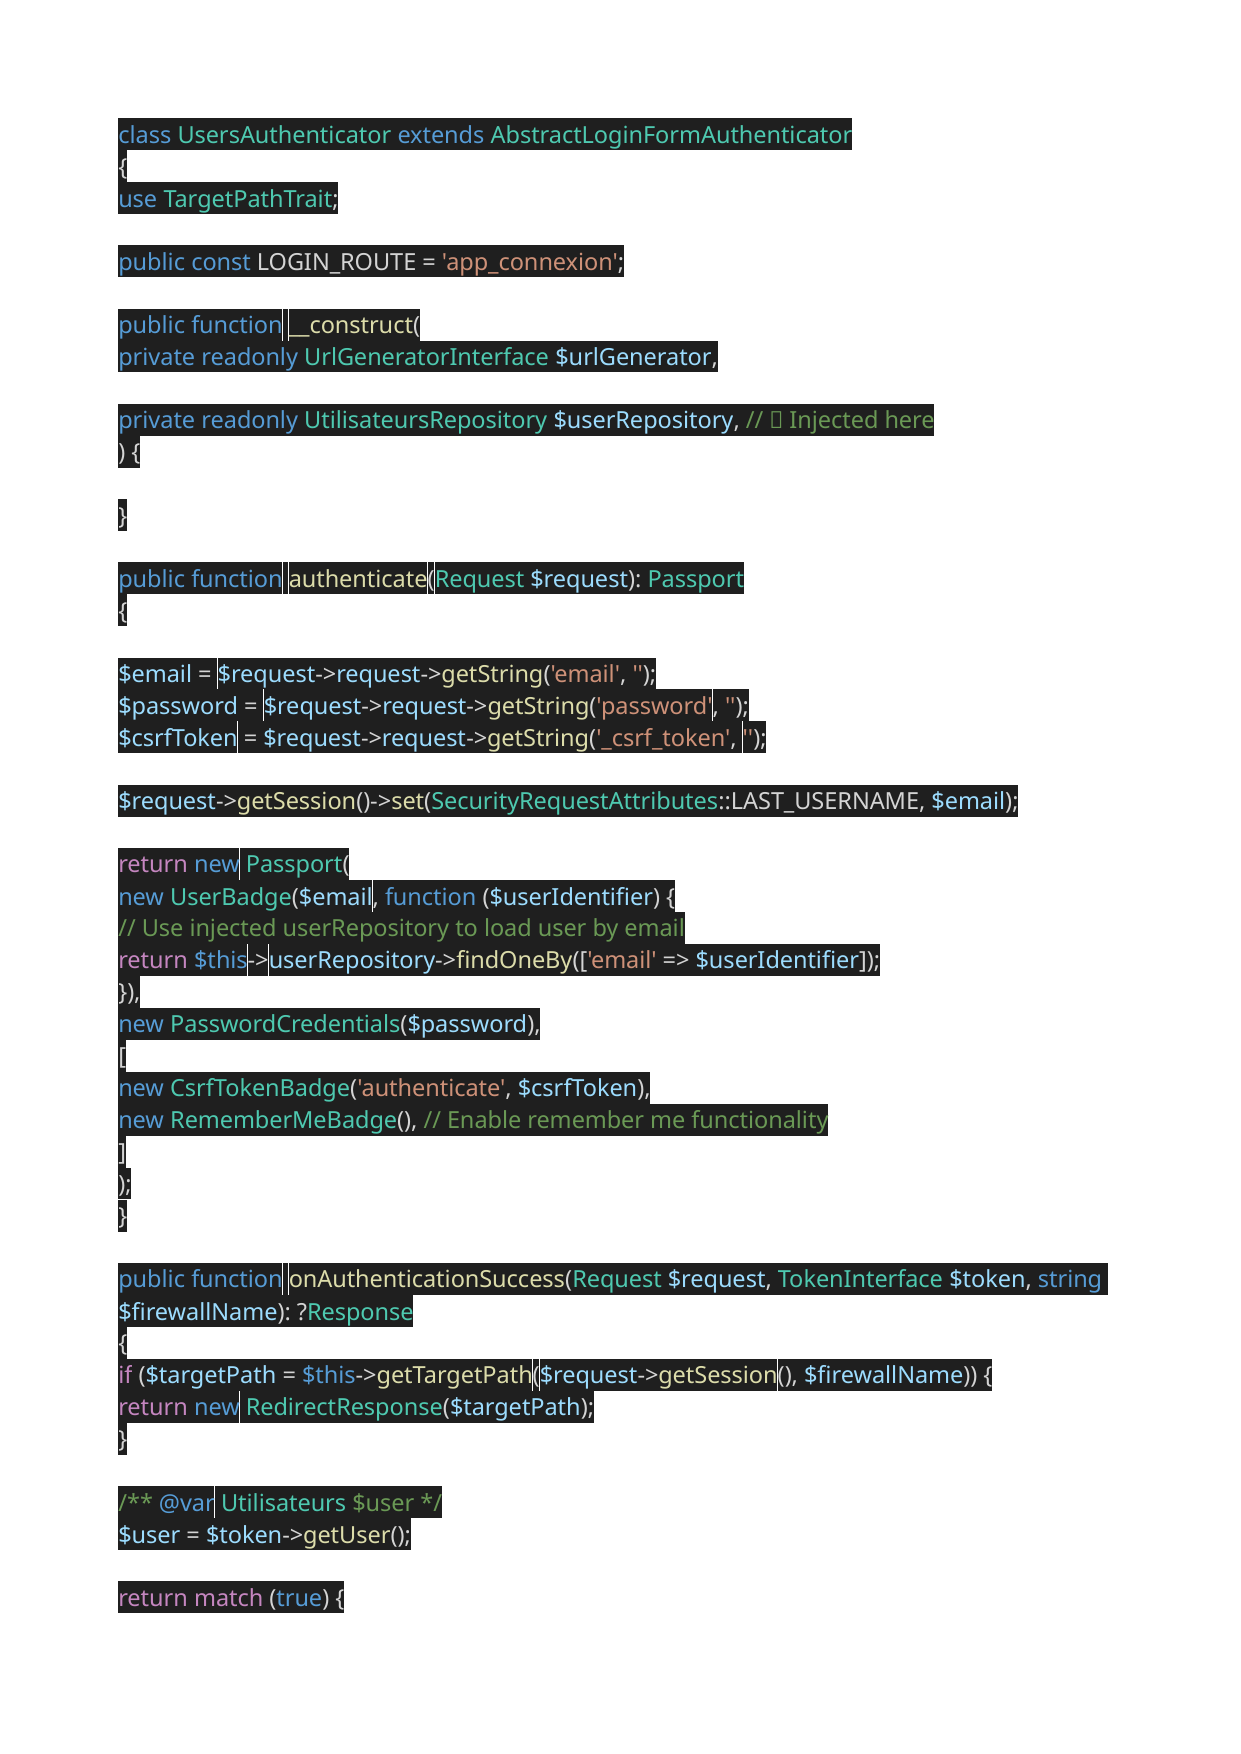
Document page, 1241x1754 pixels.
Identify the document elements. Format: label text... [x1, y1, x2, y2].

text return $this->userRepository->findOneBy(['email' => $userIdentifier]); [118, 944, 1122, 976]
text new PasswordCredentials($password), [118, 1008, 1122, 1040]
text new UserBadge($email, function ($userIdentifier) { [118, 880, 1122, 912]
text ) { [118, 436, 1122, 468]
text } [118, 499, 1122, 531]
text return match (true) { [118, 1581, 1122, 1613]
text class UsersAuthenticator extends AbstractLoginFormAuthenticator [118, 118, 1122, 150]
text ] [118, 1136, 1122, 1168]
text private readonly UrlGeneratorInterface $urlGenerator, [118, 341, 1122, 372]
text /** @var Utilisateurs $user */ [118, 1486, 1122, 1518]
text // Use injected userRepository to load user by email [118, 912, 1122, 944]
text { [118, 594, 1122, 626]
text public function authenticate(Request $request): Passport [118, 562, 1122, 594]
text new CsrfTokenBadge('authenticate', $csrfToken), [118, 1072, 1122, 1104]
text { [118, 150, 1122, 182]
text return new Passport( [118, 848, 1122, 880]
text public function onAuthenticationSuccess(Request $request, TokenInterface $token, string $firewallName): ?Response [118, 1263, 1122, 1327]
text $csrfToken = $request->request->getString('_csrf_token', ''); [118, 721, 1122, 753]
text { [118, 1327, 1122, 1359]
text if ($targetPath = $this->getTargetPath($request->getSession(), $firewallName)) { [118, 1359, 1122, 1391]
text return new RedirectResponse($targetPath); [118, 1391, 1122, 1423]
text $password = $request->request->getString('password', ''); [118, 689, 1122, 721]
text new RememberMeBadge(), // Enable remember me functionality [118, 1104, 1122, 1136]
text }), [118, 976, 1122, 1008]
text public function __construct( [118, 308, 1122, 341]
text public const LOGIN_ROUTE = 'app_connexion'; [118, 245, 1122, 277]
text private readonly UtilisateursRepository $userRepository, // ✅ Injected here [118, 404, 1122, 436]
text $user = $token->getUser(); [118, 1518, 1122, 1550]
text use TargetPathTrait; [118, 182, 1122, 214]
text } [118, 1423, 1122, 1455]
text [ [118, 1040, 1122, 1072]
text ); [118, 1168, 1122, 1199]
text } [118, 1199, 1122, 1232]
text $request->getSession()->set(SecurityRequestAttributes::LAST_USERNAME, $email); [118, 784, 1122, 817]
text $email = $request->request->getString('email', ''); [118, 657, 1122, 689]
